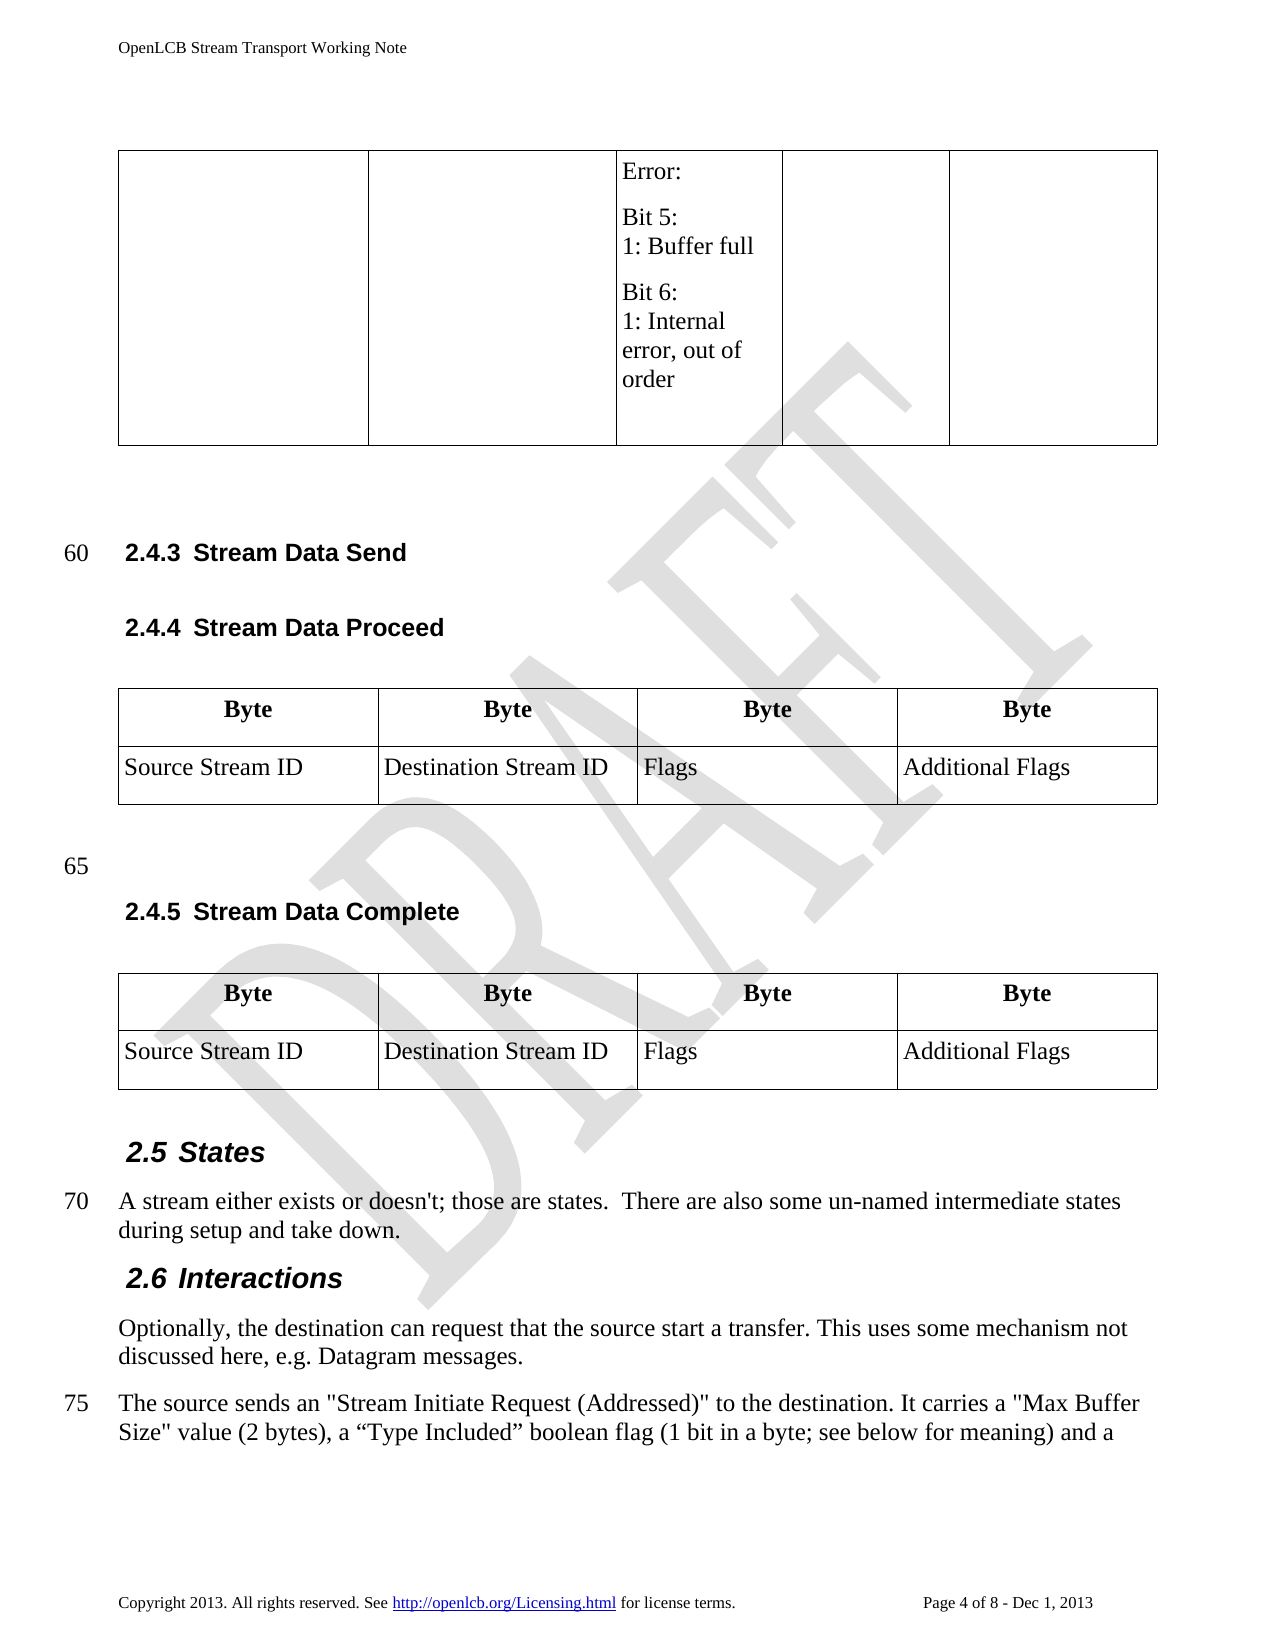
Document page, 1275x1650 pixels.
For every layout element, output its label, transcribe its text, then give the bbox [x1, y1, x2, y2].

table_cell Destination Stream ID [578, 747, 637, 804]
table_header [798, 689, 897, 746]
subtitle [665, 538, 927, 566]
table_header Byte [638, 974, 897, 1030]
table_cell Flags LSB: Type Included 0: No type specification 1: First six bytes are unique stream content UID Bit 1: 1: Stream Rejected, out of order or other “should not happen” error 0: (nothing) Bit 2: Bit 3: Bit 4: Bit 5: Bit 6: Error Type (if Reject) 1: Permanent Error 0: Temporary Error MSB: Accept/Reject 0: Reject 1: Accept [369, 151, 616, 445]
subtitle [445, 1261, 1157, 1295]
table_cell Source Stream ID [227, 1031, 378, 1088]
table_header Byte [379, 689, 557, 746]
table_cell [950, 151, 1157, 445]
table_header Byte [211, 977, 378, 1030]
table_cell Source Stream ID [119, 747, 378, 804]
table_header Byte [379, 974, 493, 1030]
subtitle States [118, 1135, 321, 1168]
table_header [581, 689, 637, 727]
table_header Byte [638, 689, 806, 746]
table_header Byte [506, 974, 637, 1030]
subtitle [818, 613, 1003, 642]
table_cell Flags [638, 765, 694, 804]
table_header Byte [898, 689, 1157, 746]
table_cell [783, 151, 949, 445]
table_cell Flags [638, 1031, 897, 1088]
subtitle Stream Data Complete [403, 897, 515, 926]
text A stream either exists or doesn't; those are states. There are also some un-named intermediate states during setup and take down. [497, 1186, 1157, 1244]
table_cell Flags [667, 747, 864, 804]
text Optionally, the destination can request that the source start a transfer. This uses some mechanism not discussed here, e.g. Datagram messages. [118, 1313, 1157, 1370]
subtitle Stream Data Proceed [118, 613, 702, 642]
table_header [364, 974, 378, 984]
table_header [119, 974, 213, 1030]
text The source sends an "Stream Initiate Request (Addressed)" to the destination. It carries a "Max Buffer Size" value (2 bytes), a “Type Included” boolean flag (1 bit in a byte; see below for meaning) and a [118, 1388, 1157, 1445]
table_cell Source Stream ID [119, 1031, 241, 1088]
table_cell Destination Stream ID [537, 1031, 637, 1088]
subtitle [716, 613, 818, 642]
table_cell [119, 151, 368, 445]
table_header Byte [898, 974, 1157, 1030]
table_header Byte [119, 689, 378, 746]
subtitle [331, 1135, 490, 1168]
subtitle Stream Data Complete [118, 897, 389, 926]
table_cell Additional Flags [898, 747, 1157, 804]
text A stream either exists or doesn't; those are states. There are also some un-named intermediate states during setup and take down. [118, 1186, 397, 1244]
table_header [547, 703, 609, 746]
table_cell Flags [850, 747, 897, 794]
table_cell Additional Flags If Reject LSB: 1: Information Logged Bit 1: Bit 2: Bit 3: Bit 4: if Reject, Permanent Error: Bit 5: 1: Invalid Stream Request Bit 6: 1: Source not permitted Bit 7: 1: Streams not accepted if Temporary Error: Bit 5: 1: Buffer full Bit 6: 1: Internal error, out of order [617, 151, 782, 445]
table_header Byte [602, 974, 637, 991]
table_cell Destination Stream ID [379, 747, 597, 804]
subtitle [942, 538, 1157, 566]
table_cell Destination Stream ID [431, 1031, 551, 1088]
subtitle Stream Data Complete [535, 897, 681, 926]
subtitle Stream Data Complete [682, 897, 1157, 926]
subtitle Interactions [118, 1261, 429, 1295]
subtitle [1017, 613, 1157, 642]
table_cell Destination Stream ID [379, 1031, 439, 1088]
subtitle [510, 1135, 1157, 1168]
subtitle Stream Data Send [118, 538, 650, 566]
text A stream either exists or doesn't; those are states. There are also some un-named intermediate states during setup and take down. [382, 1186, 494, 1244]
table_cell Additional Flags [898, 1031, 1157, 1088]
